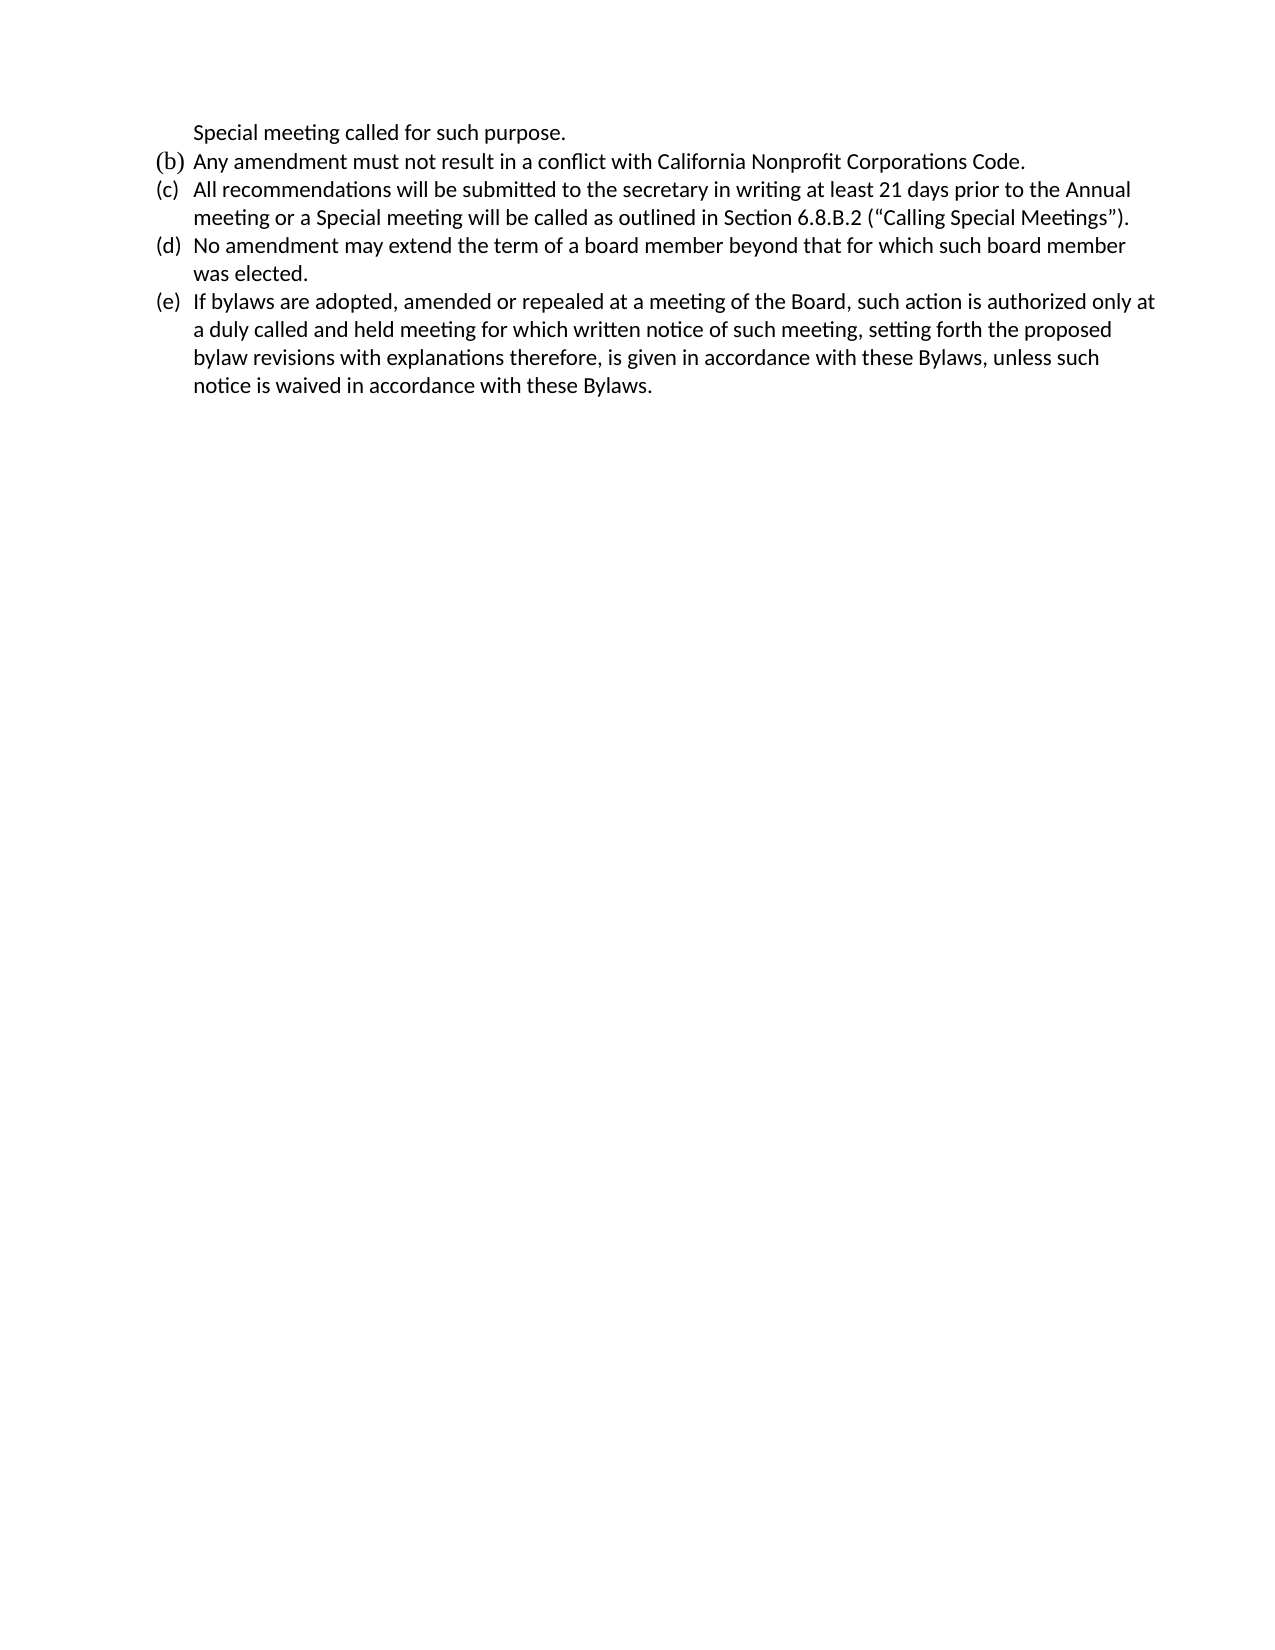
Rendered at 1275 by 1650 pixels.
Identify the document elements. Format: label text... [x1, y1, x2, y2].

list Any amendment must not result in a conflict with California Nonprofit Corporations Code. [156, 146, 1157, 175]
list No amendment may extend the term of a board member beyond that for which such board member was elected. [156, 231, 1157, 287]
list Special meeting called for such purpose. [156, 118, 1157, 146]
list If bylaws are adopted, amended or repealed at a meeting of the Board, such action is authorized only at a duly called and held meeting for which written notice of such meeting, setting forth the proposed bylaw revisions with explanations therefore, is given in accordance with these Bylaws, unless such notice is waived in accordance with these Bylaws. [156, 287, 1157, 399]
list All recommendations will be submitted to the secretary in writing at least 21 days prior to the Annual meeting or a Special meeting will be called as outlined in Section 6.8.B.2 (“Calling Special Meetings”). [156, 175, 1157, 231]
